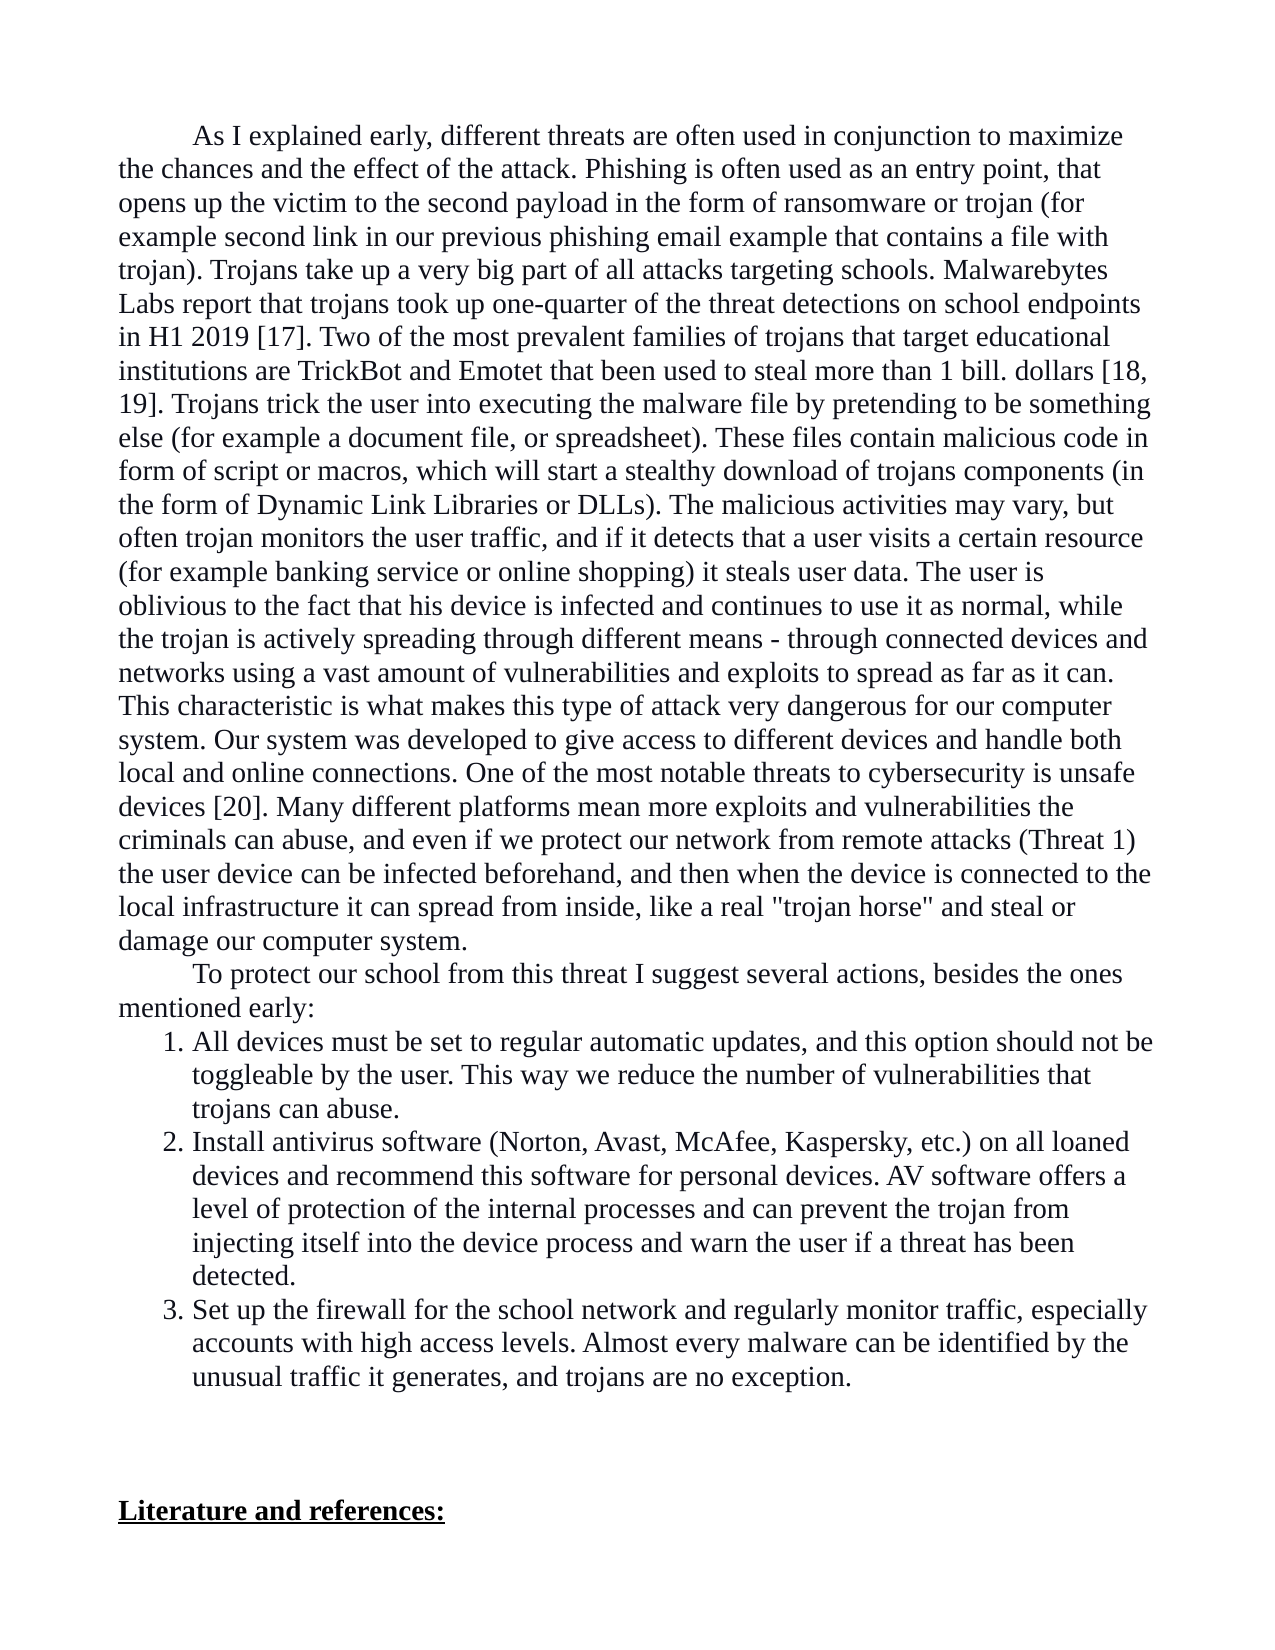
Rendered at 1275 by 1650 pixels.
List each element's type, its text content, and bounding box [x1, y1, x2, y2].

text Literature and references: [118, 1493, 1157, 1527]
list Install antivirus software (Norton, Avast, McAfee, Kaspersky, etc.) on all loaned devices and recommend this software for personal devices. AV software offers a level of protection of the internal processes and can prevent the trojan from injecting itself into the device process and warn the user if a threat has been detected. [162, 1124, 1157, 1292]
list Set up the firewall for the school network and regularly monitor traffic, especially accounts with high access levels. Almost every malware can be identified by the unusual traffic it generates, and trojans are no exception. [162, 1292, 1157, 1393]
text To protect our school from this threat I suggest several actions, besides the ones mentioned early: [118, 957, 1157, 1024]
text As I explained early, different threats are often used in conjunction to maximize the chances and the effect of the attack. Phishing is often used as an entry point, that opens up the victim to the second payload in the form of ransomware or trojan (for example second link in our previous phishing email example that contains a file with trojan). Trojans take up a very big part of all attacks targeting schools. Malwarebytes Labs report that trojans took up one-quarter of the threat detections on school endpoints in H1 2019 [17]. Two of the most prevalent families of trojans that target educational institutions are TrickBot and Emotet that been used to steal more than 1 bill. dollars [18, 19]. Trojans trick the user into executing the malware file by pretending to be something else (for example a document file, or spreadsheet). These files contain malicious code in form of script or macros, which will start a stealthy download of trojans components (in the form of Dynamic Link Libraries or DLLs). The malicious activities may vary, but often trojan monitors the user traffic, and if it detects that a user visits a certain resource (for example banking service or online shopping) it steals user data. The user is oblivious to the fact that his device is infected and continues to use it as normal, while the trojan is actively spreading through different means - through connected devices and networks using a vast amount of vulnerabilities and exploits to spread as far as it can. This characteristic is what makes this type of attack very dangerous for our computer system. Our system was developed to give access to different devices and handle both local and online connections. One of the most notable threats to cybersecurity is unsafe devices [20]. Many different platforms mean more exploits and vulnerabilities the criminals can abuse, and even if we protect our network from remote attacks (Threat 1) the user device can be infected beforehand, and then when the device is connected to the local infrastructure it can spread from inside, like a real "trojan horse" and steal or damage our computer system. [118, 118, 1157, 957]
list All devices must be set to regular automatic updates, and this option should not be toggleable by the user. This way we reduce the number of vulnerabilities that trojans can abuse. [162, 1024, 1157, 1124]
